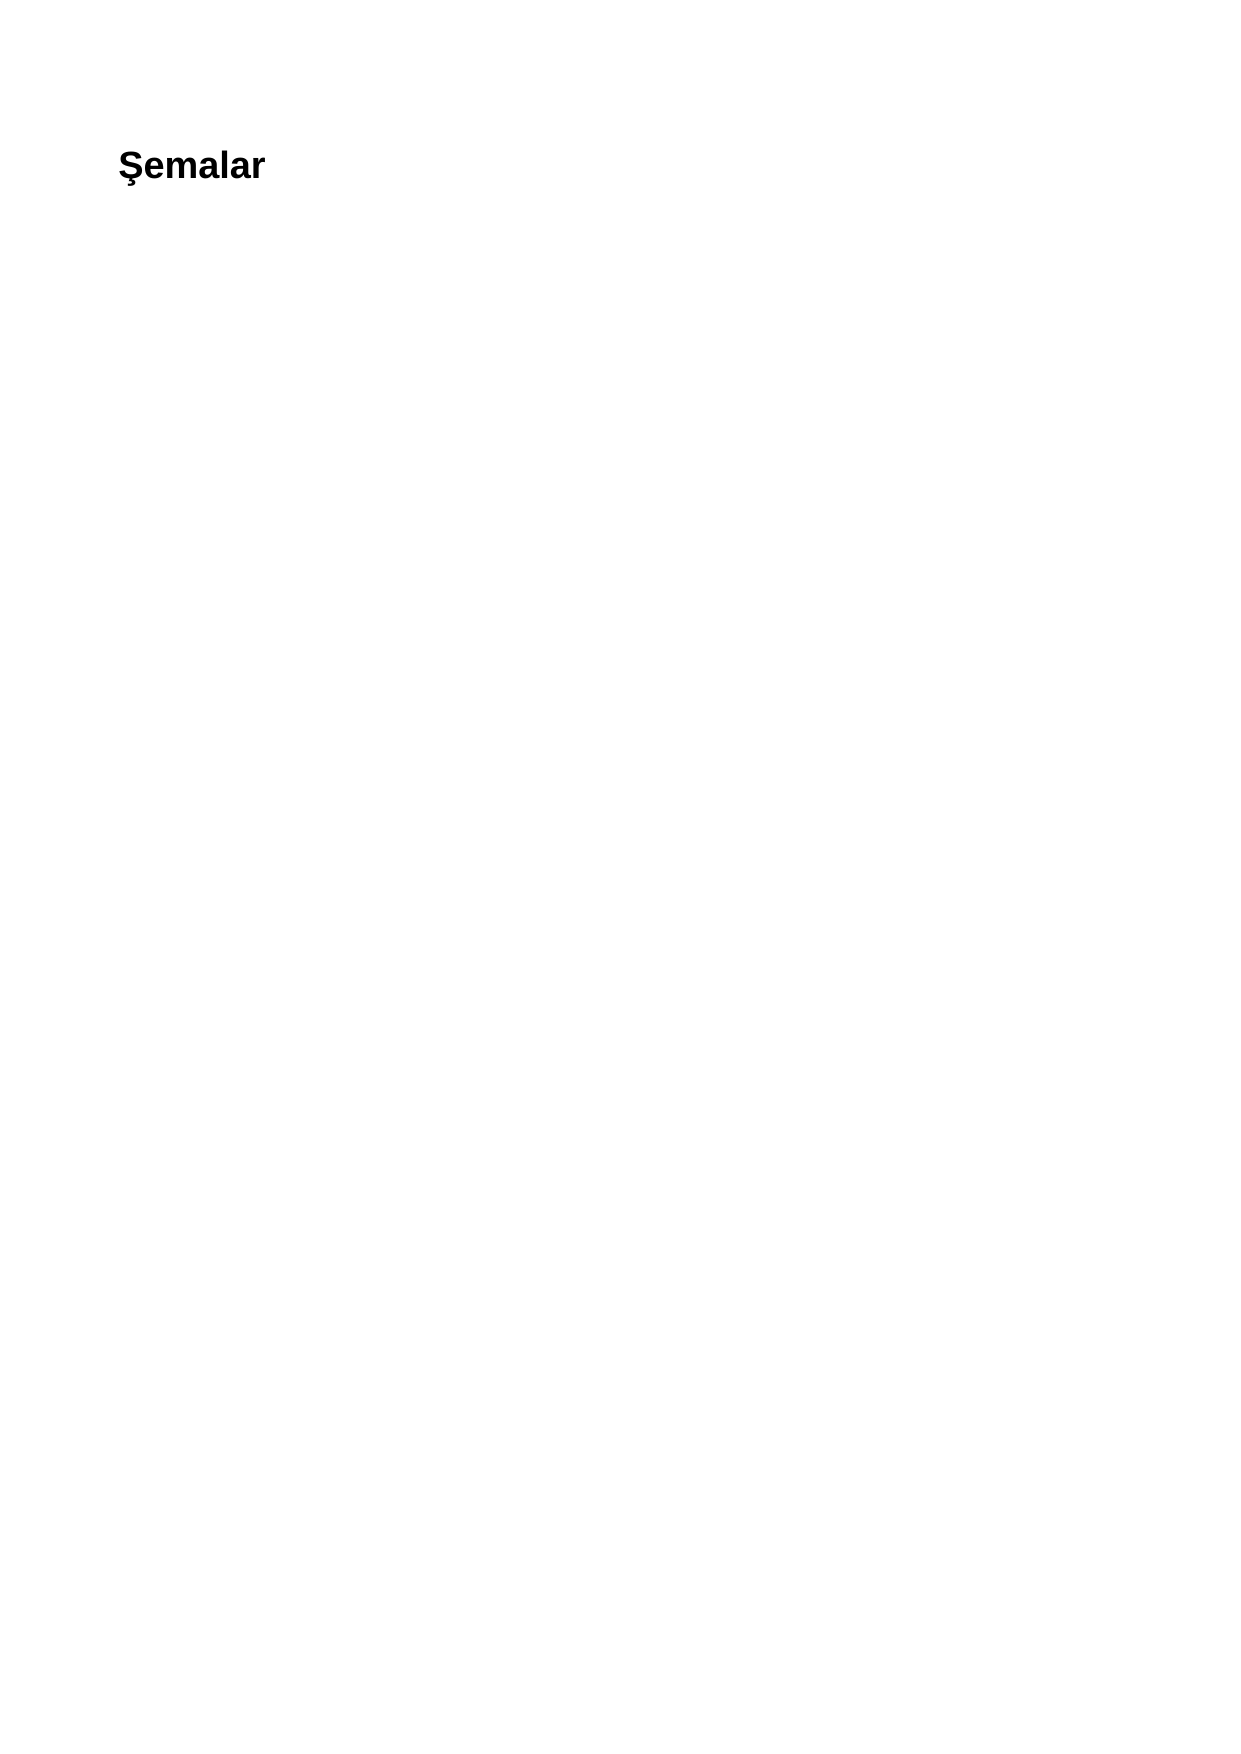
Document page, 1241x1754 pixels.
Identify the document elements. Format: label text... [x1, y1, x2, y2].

subtitle Şemalar [118, 143, 1122, 187]
